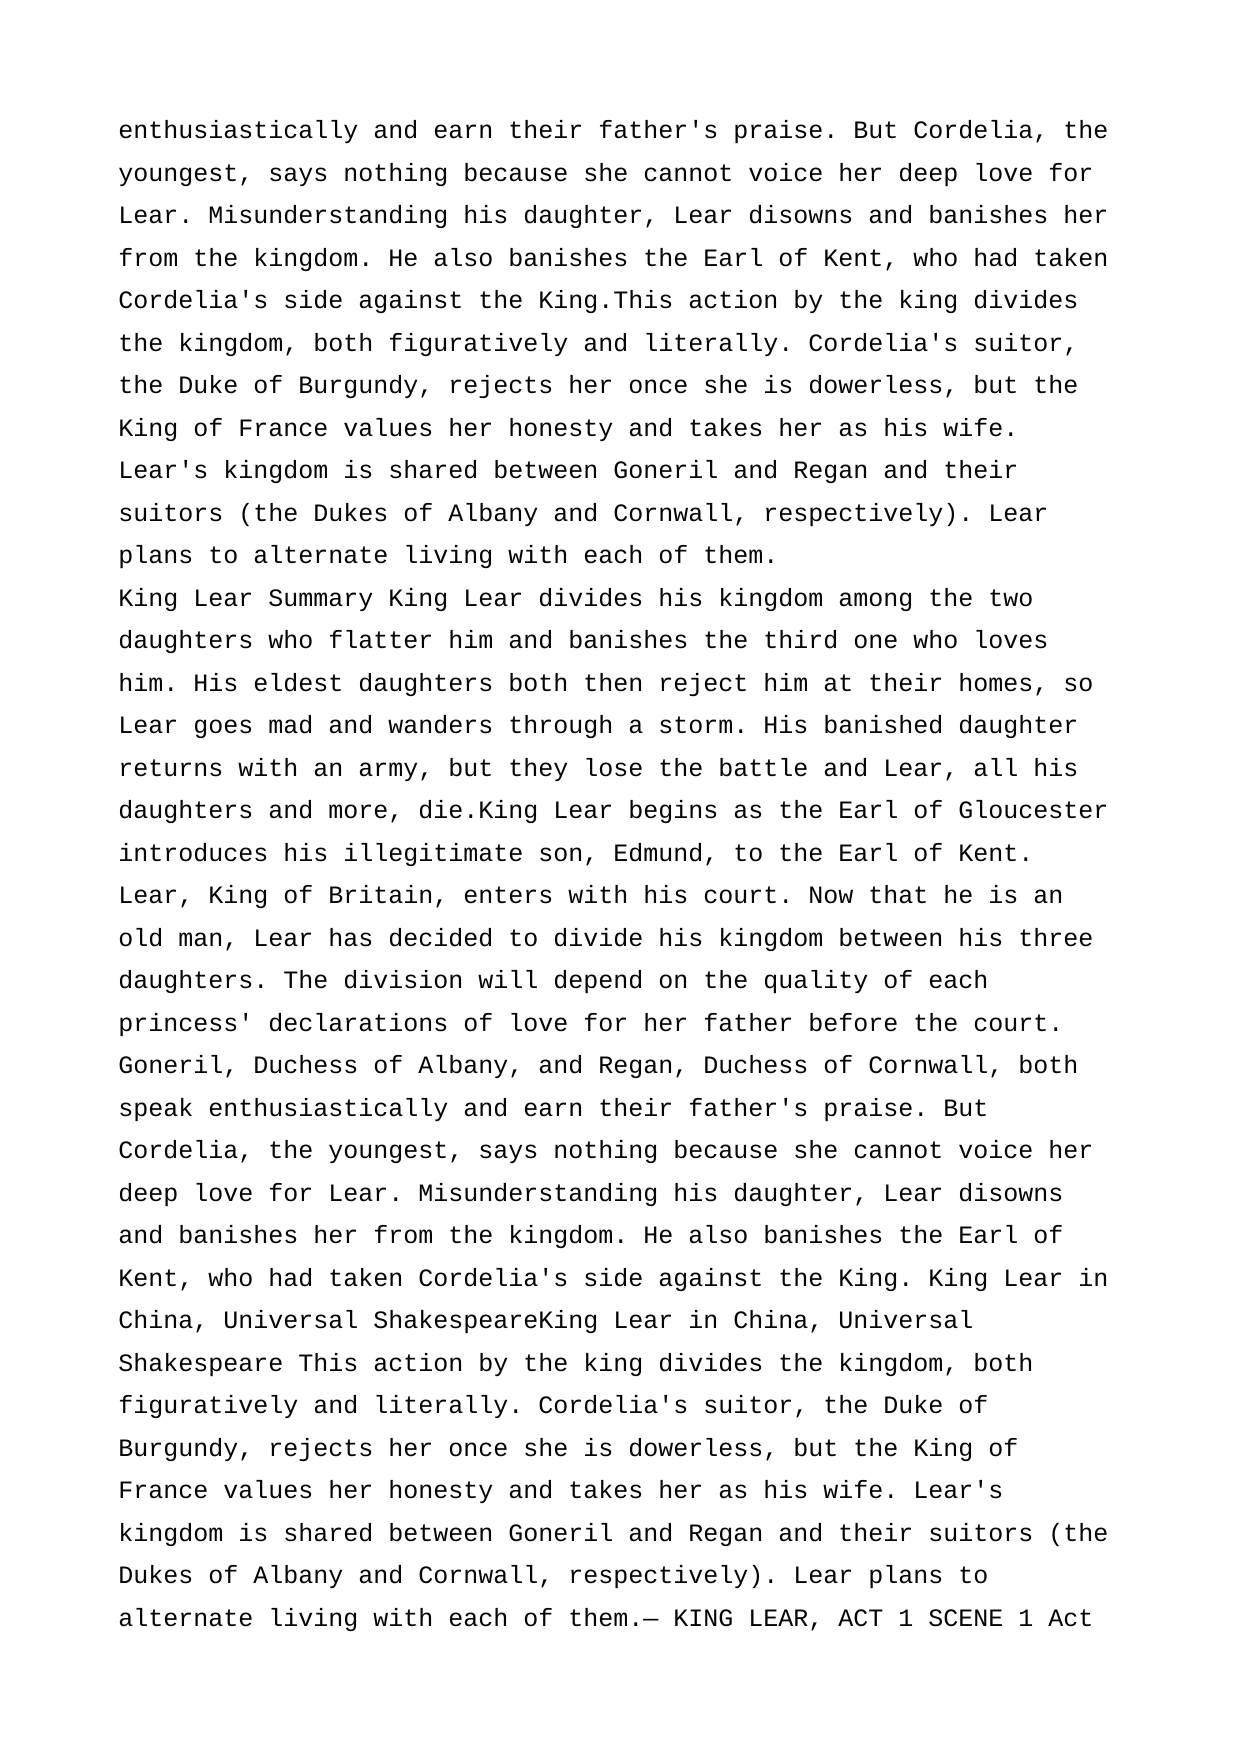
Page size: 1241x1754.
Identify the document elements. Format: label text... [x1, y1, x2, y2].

text enthusiastically and earn their father's praise. But Cordelia, the youngest, says nothing because she cannot voice her deep love for Lear. Misunderstanding his daughter, Lear disowns and banishes her from the kingdom. He also banishes the Earl of Kent, who had taken Cordelia's side against the King.This action by the king divides the kingdom, both figuratively and literally. Cordelia's suitor, the Duke of Burgundy, rejects her once she is dowerless, but the King of France values her honesty and takes her as his wife. Lear's kingdom is shared between Goneril and Regan and their suitors (the Dukes of Albany and Cornwall, respectively). Lear plans to alternate living with each of them. King Lear Summary King Lear divides his kingdom among the two daughters who flatter him and banishes the third one who loves him. His eldest daughters both then reject him at their homes, so Lear goes mad and wanders through a storm. His banished daughter returns with an army, but they lose the battle and Lear, all his daughters and more, die.King Lear begins as the Earl of Gloucester introduces his illegitimate son, Edmund, to the Earl of Kent. Lear, King of Britain, enters with his court. Now that he is an old man, Lear has decided to divide his kingdom between his three daughters. The division will depend on the quality of each princess' declarations of love for her father before the court. Goneril, Duchess of Albany, and Regan, Duchess of Cornwall, both speak enthusiastically and earn their father's praise. But Cordelia, the youngest, says nothing because she cannot voice her deep love for Lear. Misunderstanding his daughter, Lear disowns and banishes her from the kingdom. He also banishes the Earl of Kent, who had taken Cordelia's side against the King. King Lear in China, Universal ShakespeareKing Lear in China, Universal Shakespeare This action by the king divides the kingdom, both figuratively and literally. Cordelia's suitor, the Duke of Burgundy, rejects her once she is dowerless, but the King of France values her honesty and takes her as his wife. Lear's kingdom is shared between Goneril and Regan and their suitors (the Dukes of Albany and Cornwall, respectively). Lear plans to alternate living with each of them.— KING LEAR, ACT 1 SCENE 1 Act [118, 118, 1122, 1634]
